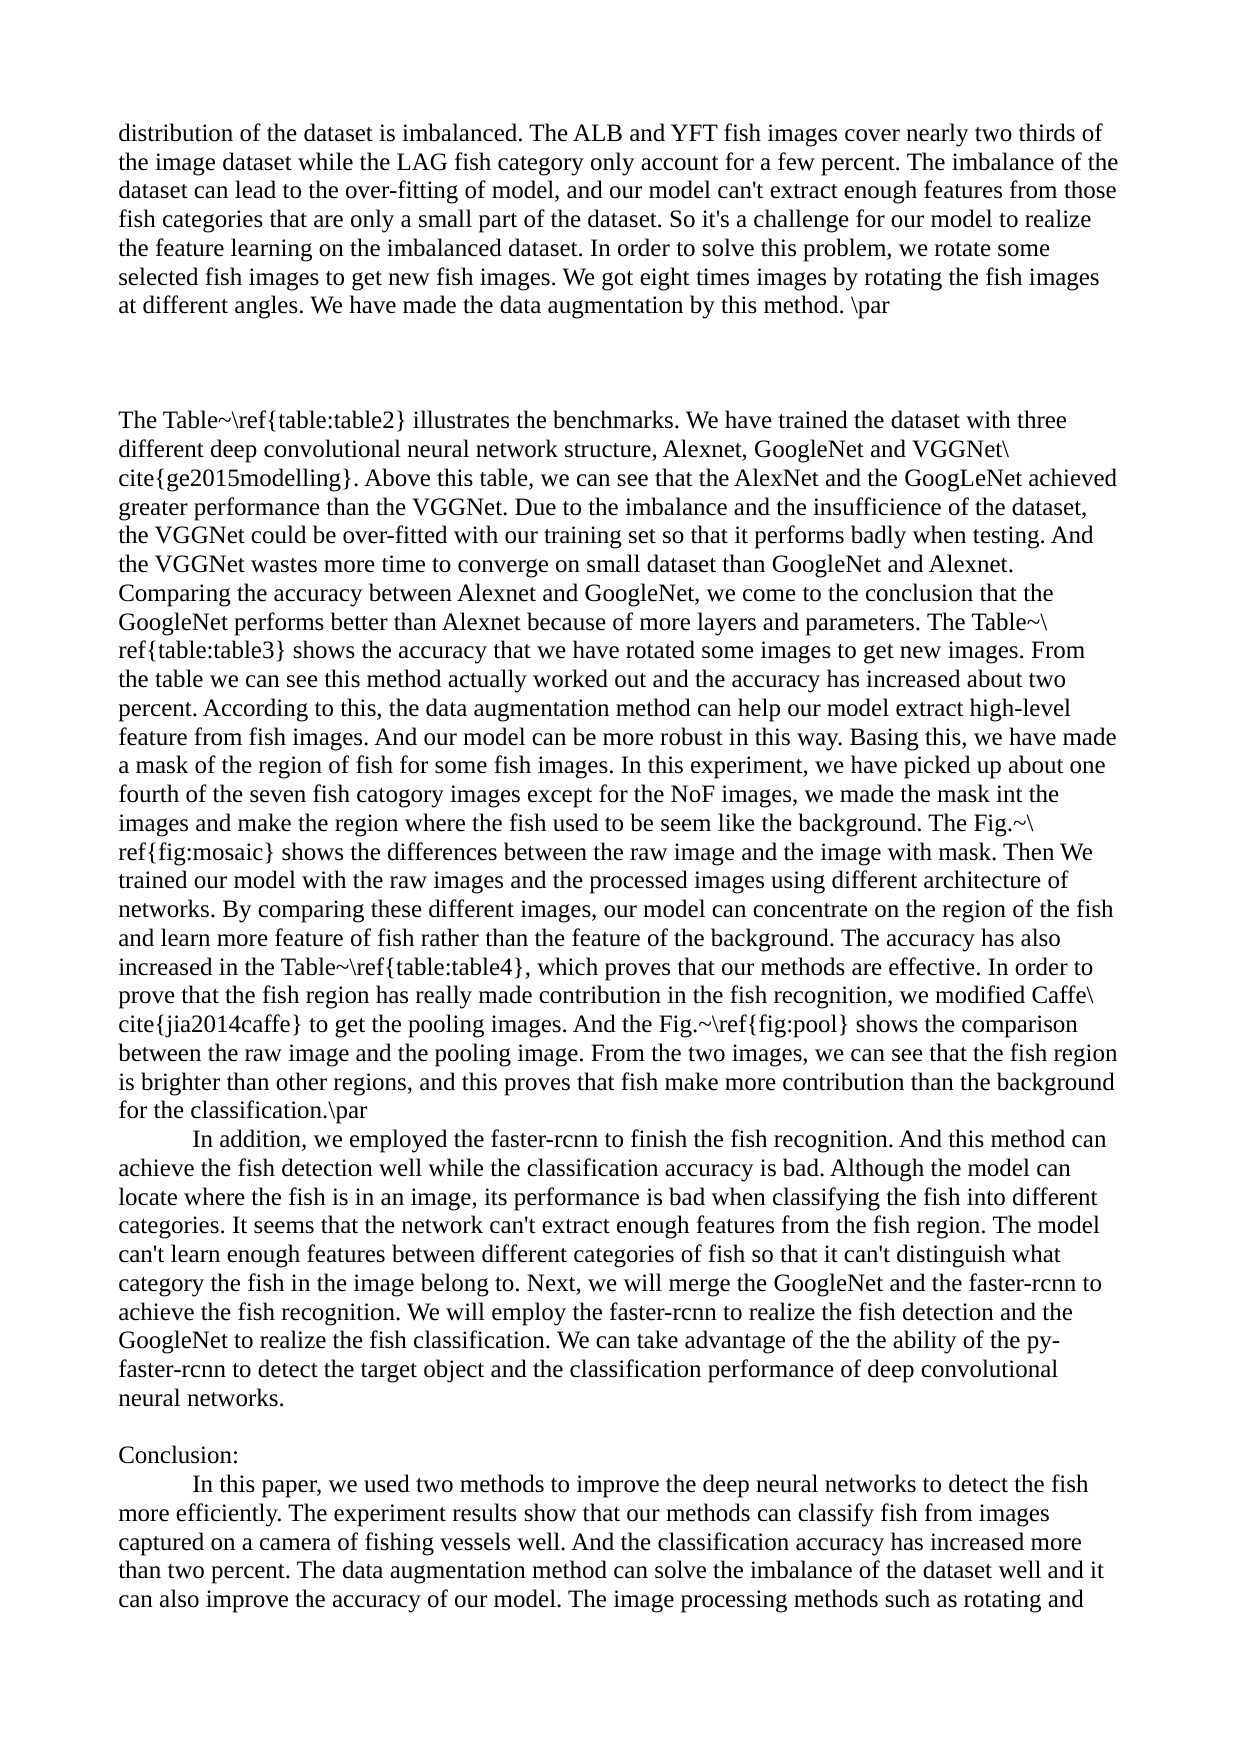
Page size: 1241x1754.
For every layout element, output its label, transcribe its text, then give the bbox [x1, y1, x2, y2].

text distribution of the dataset is imbalanced. The ALB and YFT fish images cover nearly two thirds of the image dataset while the LAG fish category only account for a few percent. The imbalance of the dataset can lead to the over-fitting of model, and our model can't extract enough features from those fish categories that are only a small part of the dataset. So it's a challenge for our model to realize the feature learning on the imbalanced dataset. In order to solve this problem, we rotate some selected fish images to get new fish images. We got eight times images by rotating the fish images at different angles. We have made the data augmentation by this method. \par [118, 118, 1122, 319]
text Conclusion: [118, 1441, 1122, 1469]
text In this paper, we used two methods to improve the deep neural networks to detect the fish more efficiently. The experiment results show that our methods can classify fish from images captured on a camera of fishing vessels well. And the classification accuracy has increased more than two percent. The data augmentation method can solve the imbalance of the dataset well and it can also improve the accuracy of our model. The image processing methods such as rotating and [118, 1469, 1122, 1613]
text The Table~\ref{table:table2} illustrates the benchmarks. We have trained the dataset with three different deep convolutional neural network structure, Alexnet, GoogleNet and VGGNet\cite{ge2015modelling}. Above this table, we can see that the AlexNet and the GoogLeNet achieved greater performance than the VGGNet. Due to the imbalance and the insufficience of the dataset, the VGGNet could be over-fitted with our training set so that it performs badly when testing. And the VGGNet wastes more time to converge on small dataset than GoogleNet and Alexnet. Comparing the accuracy between Alexnet and GoogleNet, we come to the conclusion that the GoogleNet performs better than Alexnet because of more layers and parameters. The Table~\ref{table:table3} shows the accuracy that we have rotated some images to get new images. From the table we can see this method actually worked out and the accuracy has increased about two percent. According to this, the data augmentation method can help our model extract high-level feature from fish images. And our model can be more robust in this way. Basing this, we have made a mask of the region of fish for some fish images. In this experiment, we have picked up about one fourth of the seven fish catogory images except for the NoF images, we made the mask int the images and make the region where the fish used to be seem like the background. The Fig.~\ref{fig:mosaic} shows the differences between the raw image and the image with mask. Then We trained our model with the raw images and the processed images using different architecture of networks. By comparing these different images, our model can concentrate on the region of the fish and learn more feature of fish rather than the feature of the background. The accuracy has also increased in the Table~\ref{table:table4}, which proves that our methods are effective. In order to prove that the fish region has really made contribution in the fish recognition, we modified Caffe\cite{jia2014caffe} to get the pooling images. And the Fig.~\ref{fig:pool} shows the comparison between the raw image and the pooling image. From the two images, we can see that the fish region is brighter than other regions, and this proves that fish make more contribution than the background for the classification.\par [118, 406, 1122, 1124]
text In addition, we employed the faster-rcnn to finish the fish recognition. And this method can achieve the fish detection well while the classification accuracy is bad. Although the model can locate where the fish is in an image, its performance is bad when classifying the fish into different categories. It seems that the network can't extract enough features from the fish region. The model can't learn enough features between different categories of fish so that it can't distinguish what category the fish in the image belong to. Next, we will merge the GoogleNet and the faster-rcnn to achieve the fish recognition. We will employ the faster-rcnn to realize the fish detection and the GoogleNet to realize the fish classification. We can take advantage of the the ability of the py-faster-rcnn to detect the target object and the classification performance of deep convolutional neural networks. [118, 1124, 1122, 1412]
